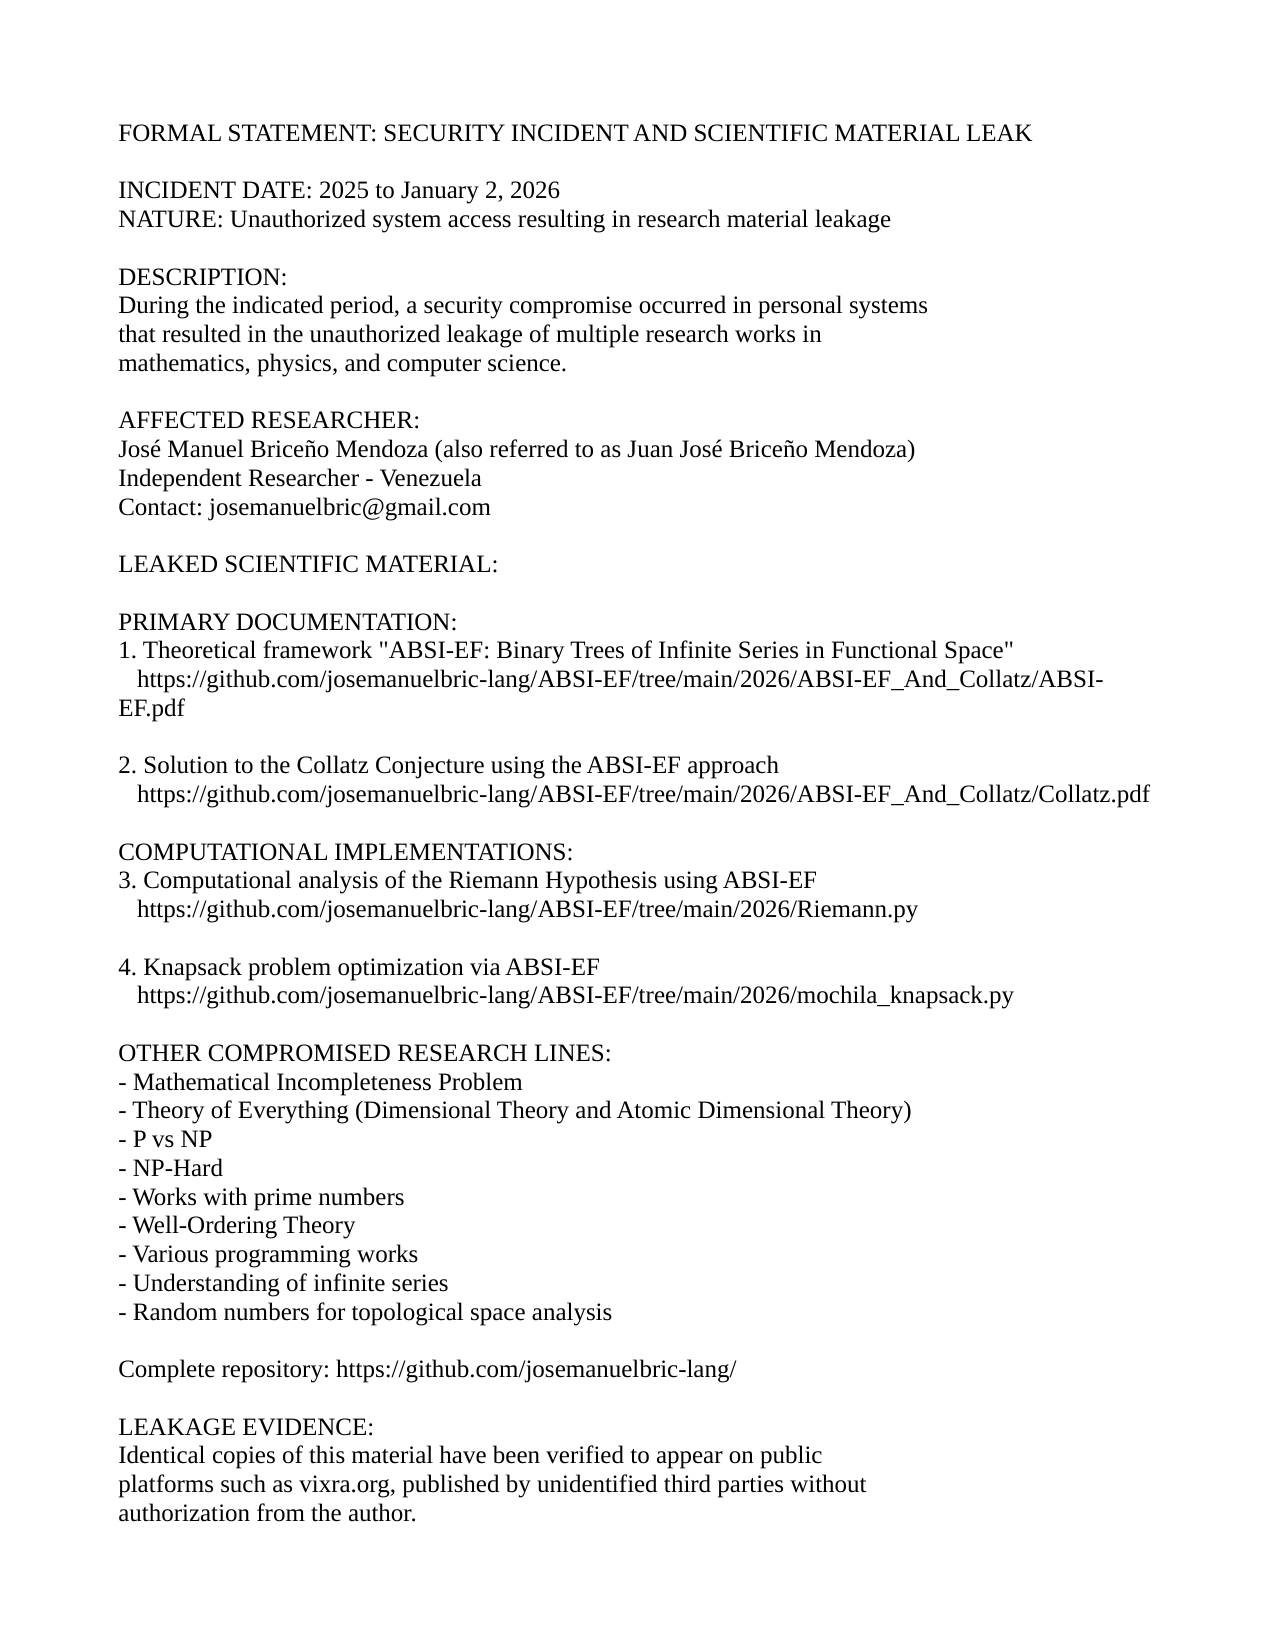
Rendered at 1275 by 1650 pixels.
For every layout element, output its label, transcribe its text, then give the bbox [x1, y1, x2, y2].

text https://github.com/josemanuelbric-lang/ABSI-EF/tree/main/2026/ABSI-EF_And_Collatz/Collatz.pdf [118, 779, 1157, 808]
text 1. Theoretical framework "ABSI-EF: Binary Trees of Infinite Series in Functional Space" [118, 636, 1157, 664]
text José Manuel Briceño Mendoza (also referred to as Juan José Briceño Mendoza) [118, 434, 1157, 463]
text Contact: josemanuelbric@gmail.com [118, 492, 1157, 521]
text Identical copies of this material have been verified to appear on public [118, 1441, 1157, 1469]
text Independent Researcher - Venezuela [118, 463, 1157, 492]
text mathematics, physics, and computer science. [118, 348, 1157, 377]
text https://github.com/josemanuelbric-lang/ABSI-EF/tree/main/2026/Riemann.py [118, 894, 1157, 923]
text COMPUTATIONAL IMPLEMENTATIONS: [118, 837, 1157, 866]
text authorization from the author. [118, 1498, 1157, 1527]
text AFFECTED RESEARCHER: [118, 406, 1157, 434]
text - Understanding of infinite series [118, 1268, 1157, 1297]
text - NP-Hard [118, 1153, 1157, 1182]
text - Works with prime numbers [118, 1182, 1157, 1211]
text - Random numbers for topological space analysis [118, 1297, 1157, 1326]
text 2. Solution to the Collatz Conjecture using the ABSI-EF approach [118, 751, 1157, 779]
text platforms such as vixra.org, published by unidentified third parties without [118, 1469, 1157, 1498]
text - P vs NP [118, 1124, 1157, 1153]
text https://github.com/josemanuelbric-lang/ABSI-EF/tree/main/2026/mochila_knapsack.py [118, 981, 1157, 1009]
text FORMAL STATEMENT: SECURITY INCIDENT AND SCIENTIFIC MATERIAL LEAK [118, 118, 1157, 147]
text NATURE: Unauthorized system access resulting in research material leakage [118, 204, 1157, 233]
text 3. Computational analysis of the Riemann Hypothesis using ABSI-EF [118, 866, 1157, 894]
text that resulted in the unauthorized leakage of multiple research works in [118, 319, 1157, 348]
text OTHER COMPROMISED RESEARCH LINES: [118, 1038, 1157, 1067]
text - Various programming works [118, 1239, 1157, 1268]
text During the indicated period, a security compromise occurred in personal systems [118, 291, 1157, 319]
text DESCRIPTION: [118, 262, 1157, 291]
text INCIDENT DATE: 2025 to January 2, 2026 [118, 176, 1157, 204]
text 4. Knapsack problem optimization via ABSI-EF [118, 952, 1157, 981]
text - Mathematical Incompleteness Problem [118, 1067, 1157, 1096]
text https://github.com/josemanuelbric-lang/ABSI-EF/tree/main/2026/ABSI-EF_And_Collatz/ABSI-EF.pdf [118, 664, 1157, 722]
text Complete repository: https://github.com/josemanuelbric-lang/ [118, 1354, 1157, 1383]
text LEAKAGE EVIDENCE: [118, 1412, 1157, 1441]
text - Well-Ordering Theory [118, 1211, 1157, 1239]
text LEAKED SCIENTIFIC MATERIAL: [118, 549, 1157, 578]
text - Theory of Everything (Dimensional Theory and Atomic Dimensional Theory) [118, 1096, 1157, 1124]
text PRIMARY DOCUMENTATION: [118, 607, 1157, 636]
